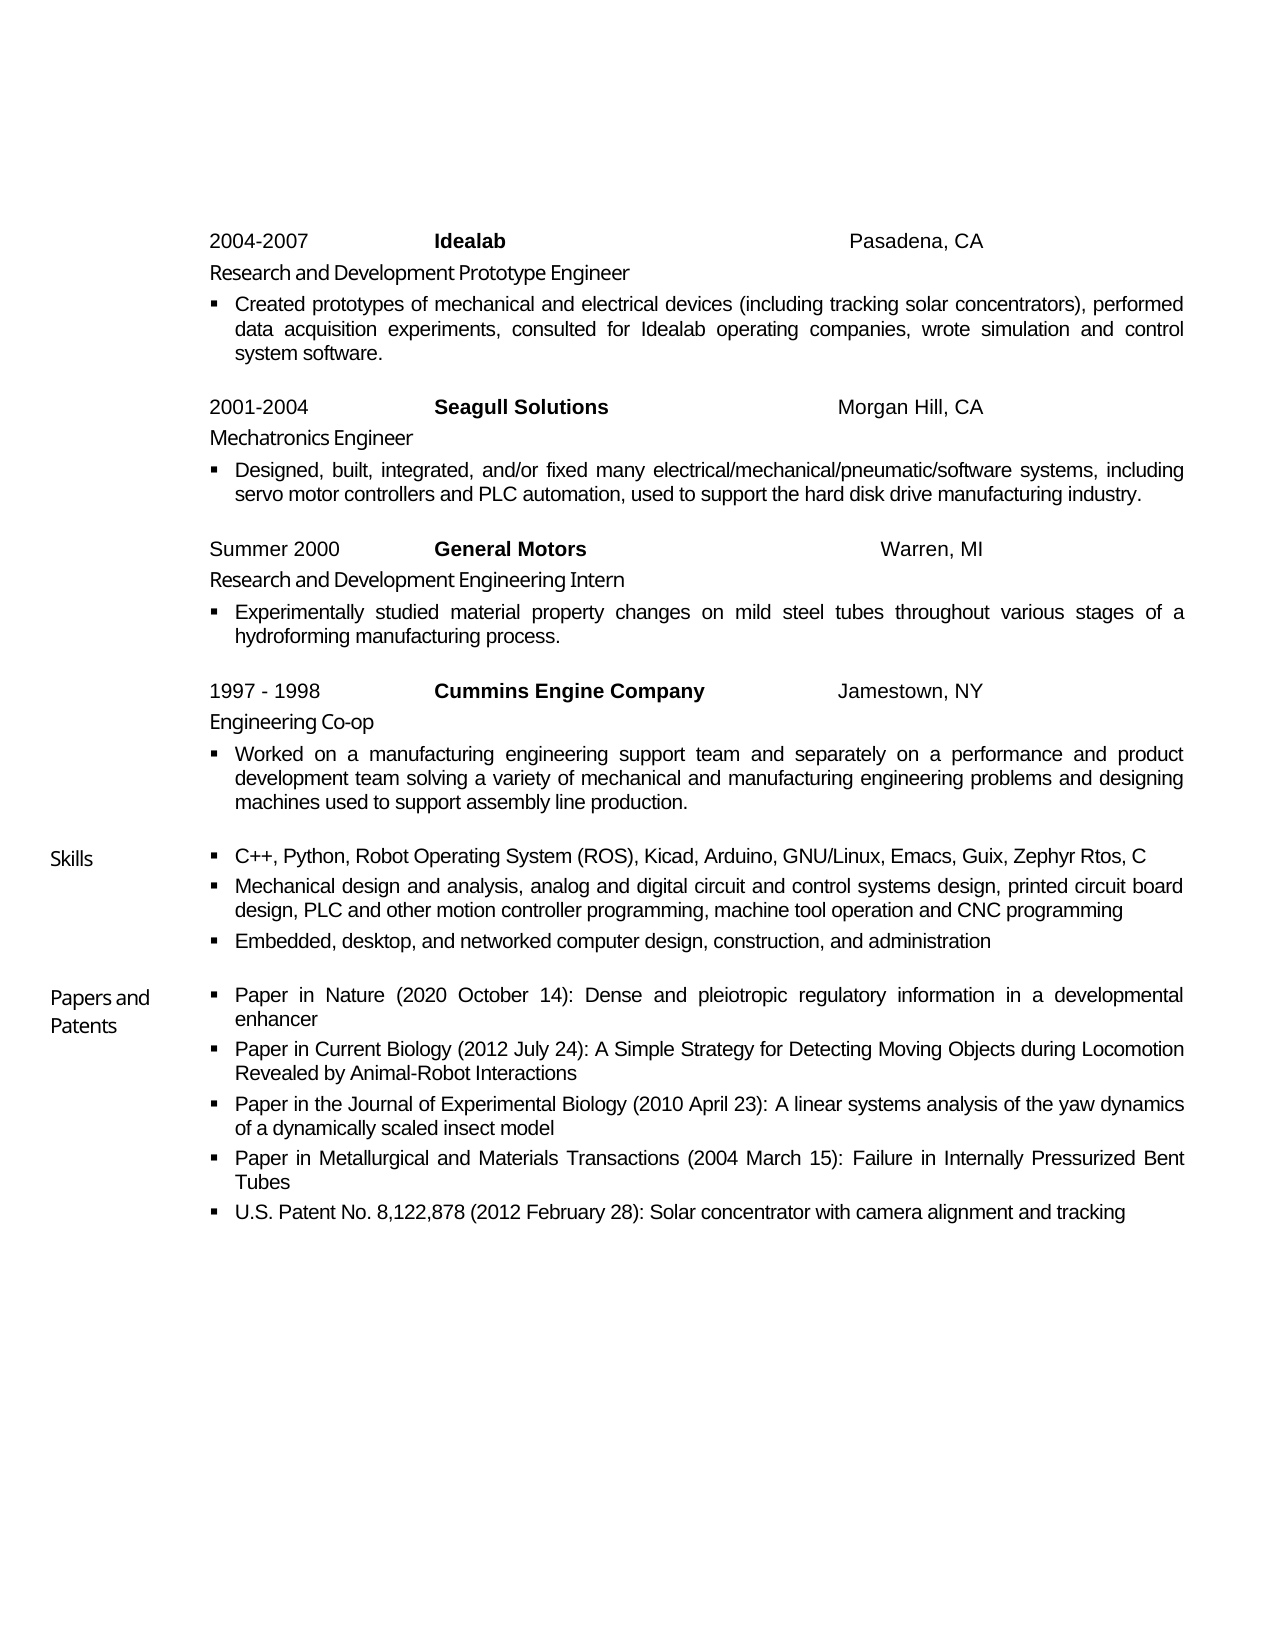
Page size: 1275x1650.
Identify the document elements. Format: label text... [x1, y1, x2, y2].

table_cell 2001-2004 Seagull Solutions Morgan Hill, CA Mechatronics Engineer Designed, built, integrated, and/or fixed many electrical/mechanical/pneumatic/software systems, including servo motor controllers and PLC automation, used to support the hard disk drive manufacturing industry. [203, 371, 1197, 512]
table_cell [44, 205, 203, 371]
table_cell Paper in Nature (2020 October 14): Dense and pleiotropic regulatory information in a developmental enhancer Paper in Current Biology (2012 July 24): A Simple Strategy for Detecting Moving Objects during Locomotion Revealed by Animal-Robot Interactions Paper in the Journal of Experimental Biology (2010 April 23): A linear systems analysis of the yaw dynamics of a dynamically scaled insect model Paper in Metallurgical and Materials Transactions (2004 March 15): Failure in Internally Pressurized Bent Tubes U.S. Patent No. 8,122,878 (2012 February 28): Solar concentrator with camera alignment and tracking [203, 959, 1197, 1230]
table_cell [44, 84, 203, 205]
table_cell 2004-2007 Idealab Pasadena, CA Research and Development Prototype Engineer Created prototypes of mechanical and electrical devices (including tracking solar concentrators), performed data acquisition experiments, consulted for Idealab operating companies, wrote simulation and control system software. [203, 205, 1197, 371]
table_cell Skills [44, 820, 203, 959]
table_cell C++, Python, Robot Operating System (ROS), Kicad, Arduino, GNU/Linux, Emacs, Guix, Zephyr Rtos, C Mechanical design and analysis, analog and digital circuit and control systems design, printed circuit board design, PLC and other motion controller programming, machine tool operation and CNC programming Embedded, desktop, and networked computer design, construction, and administration [203, 820, 1197, 959]
table_cell Papers and Patents [44, 959, 203, 1230]
table_cell [44, 654, 203, 820]
table_cell [203, 84, 1197, 205]
table_cell Summer 2000 General Motors Warren, MI Research and Development Engineering Intern Experimentally studied material property changes on mild steel tubes throughout various stages of a hydroforming manufacturing process. [203, 512, 1197, 654]
table_cell [44, 371, 203, 512]
table_cell 1997 - 1998 Cummins Engine Company Jamestown, NY Engineering Co-op Worked on a manufacturing engineering support team and separately on a performance and product development team solving a variety of mechanical and manufacturing engineering problems and designing machines used to support assembly line production. [203, 654, 1197, 820]
table_cell [44, 512, 203, 654]
